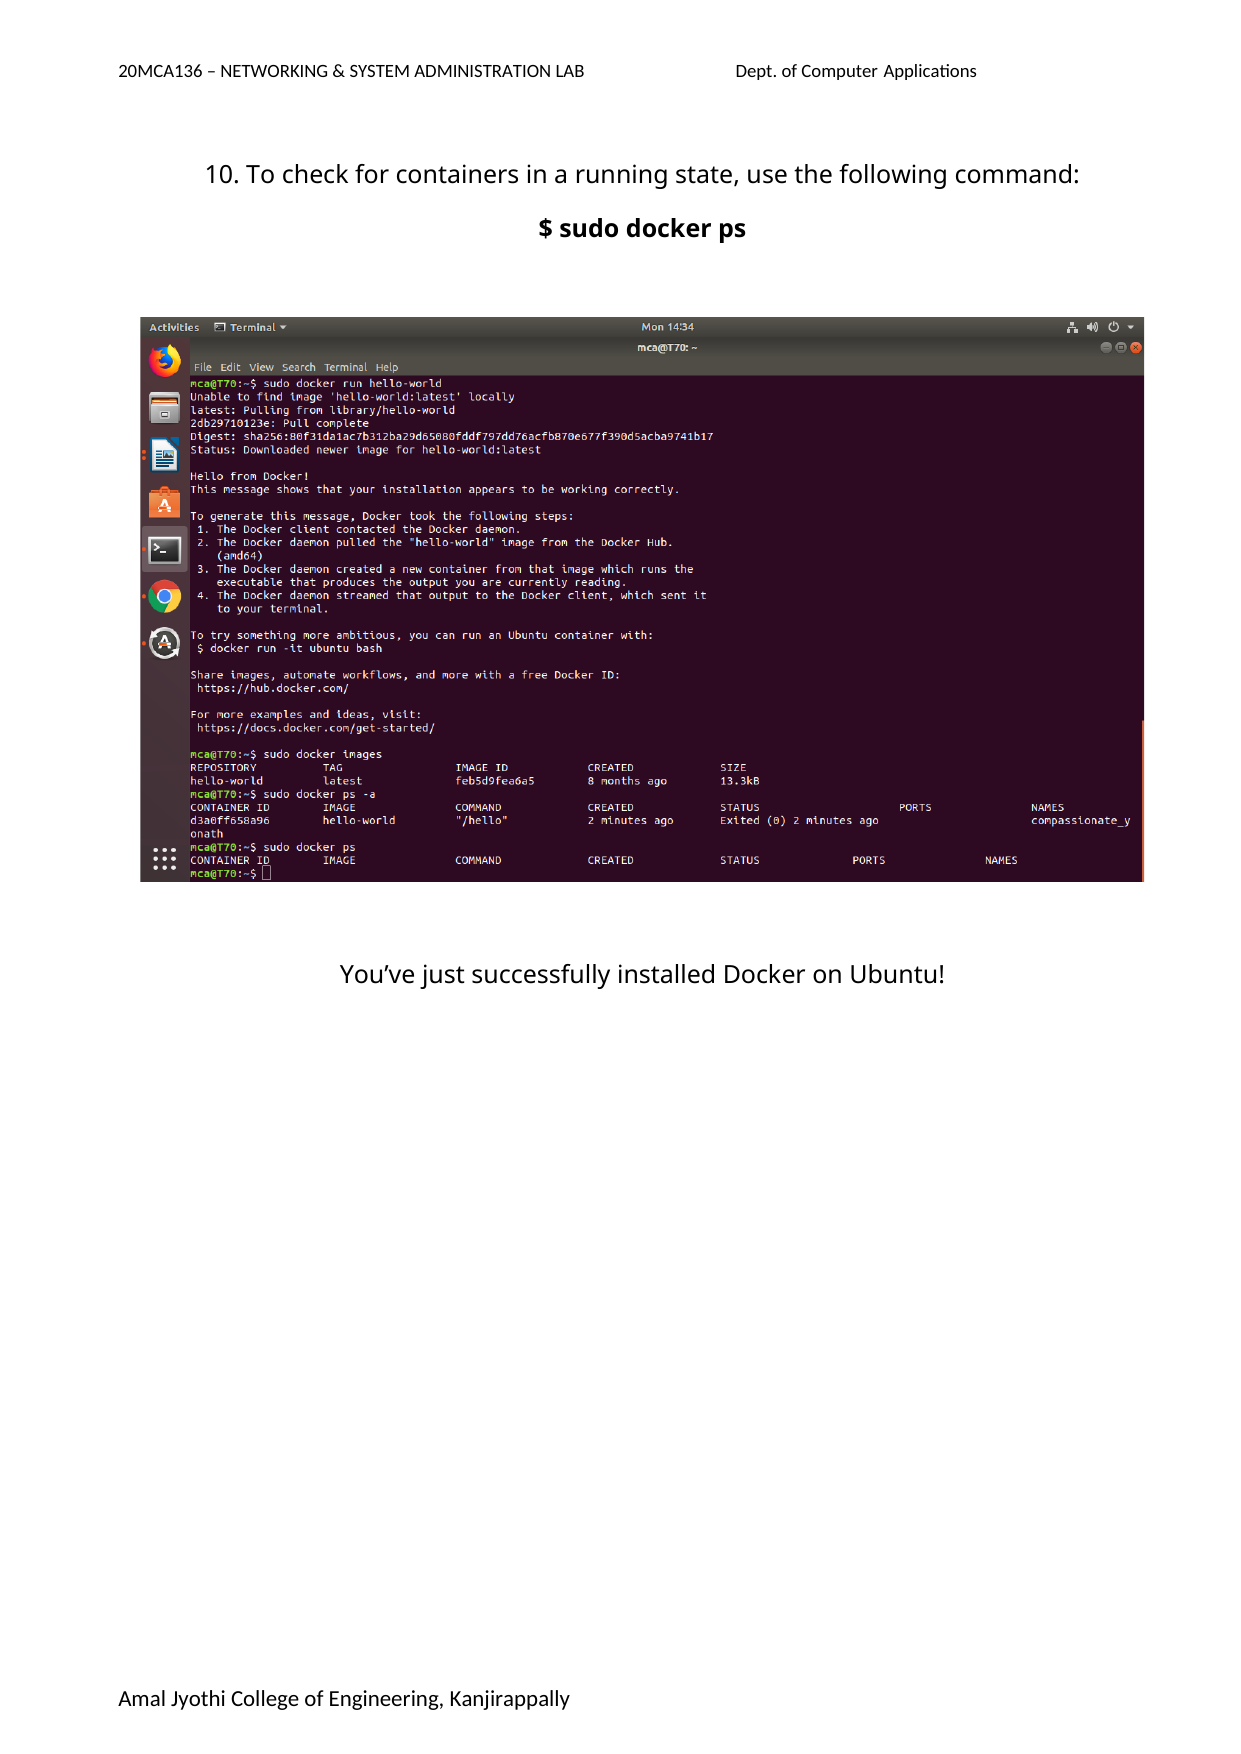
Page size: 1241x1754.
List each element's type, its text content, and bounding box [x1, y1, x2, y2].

text You’ve just successfully installed Docker on Ubuntu! [118, 957, 1167, 991]
picture [140, 317, 1145, 882]
text $ sudo docker ps [118, 210, 1167, 244]
text 10. To check for containers in a running state, use the following command: [118, 157, 1167, 191]
